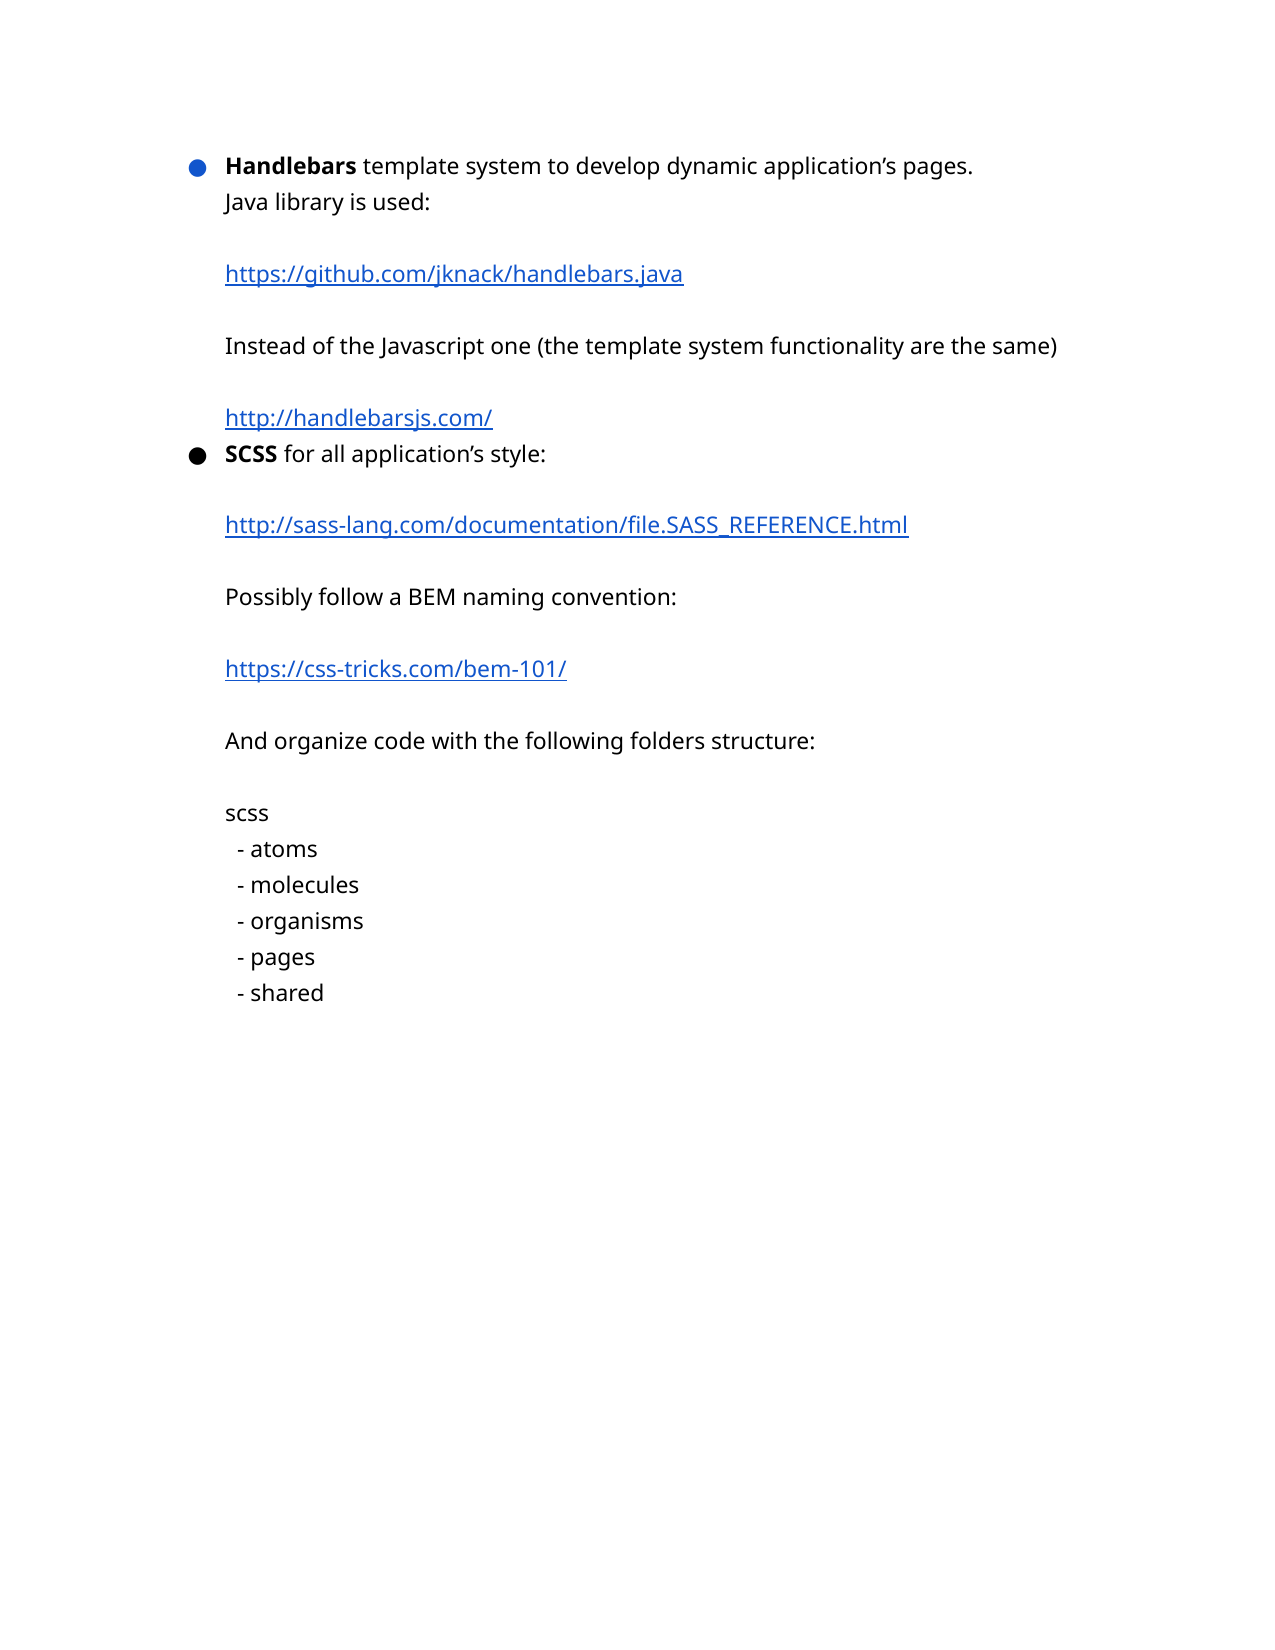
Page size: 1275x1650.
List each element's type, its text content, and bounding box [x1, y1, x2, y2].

list Handlebars template system to develop dynamic application’s pages. Java library is used: https://github.com/jknack/handlebars.java Instead of the Javascript one (the template system functionality are the same) http://handlebarsjs.com/ [187, 150, 1125, 433]
list SCSS for all application’s style: http://sass-lang.com/documentation/file.SASS_REFERENCE.html Possibly follow a BEM naming convention: https://css-tricks.com/bem-101/ And organize code with the following folders structure: scss - atoms - molecules - organisms - pages - shared [187, 437, 1125, 1008]
